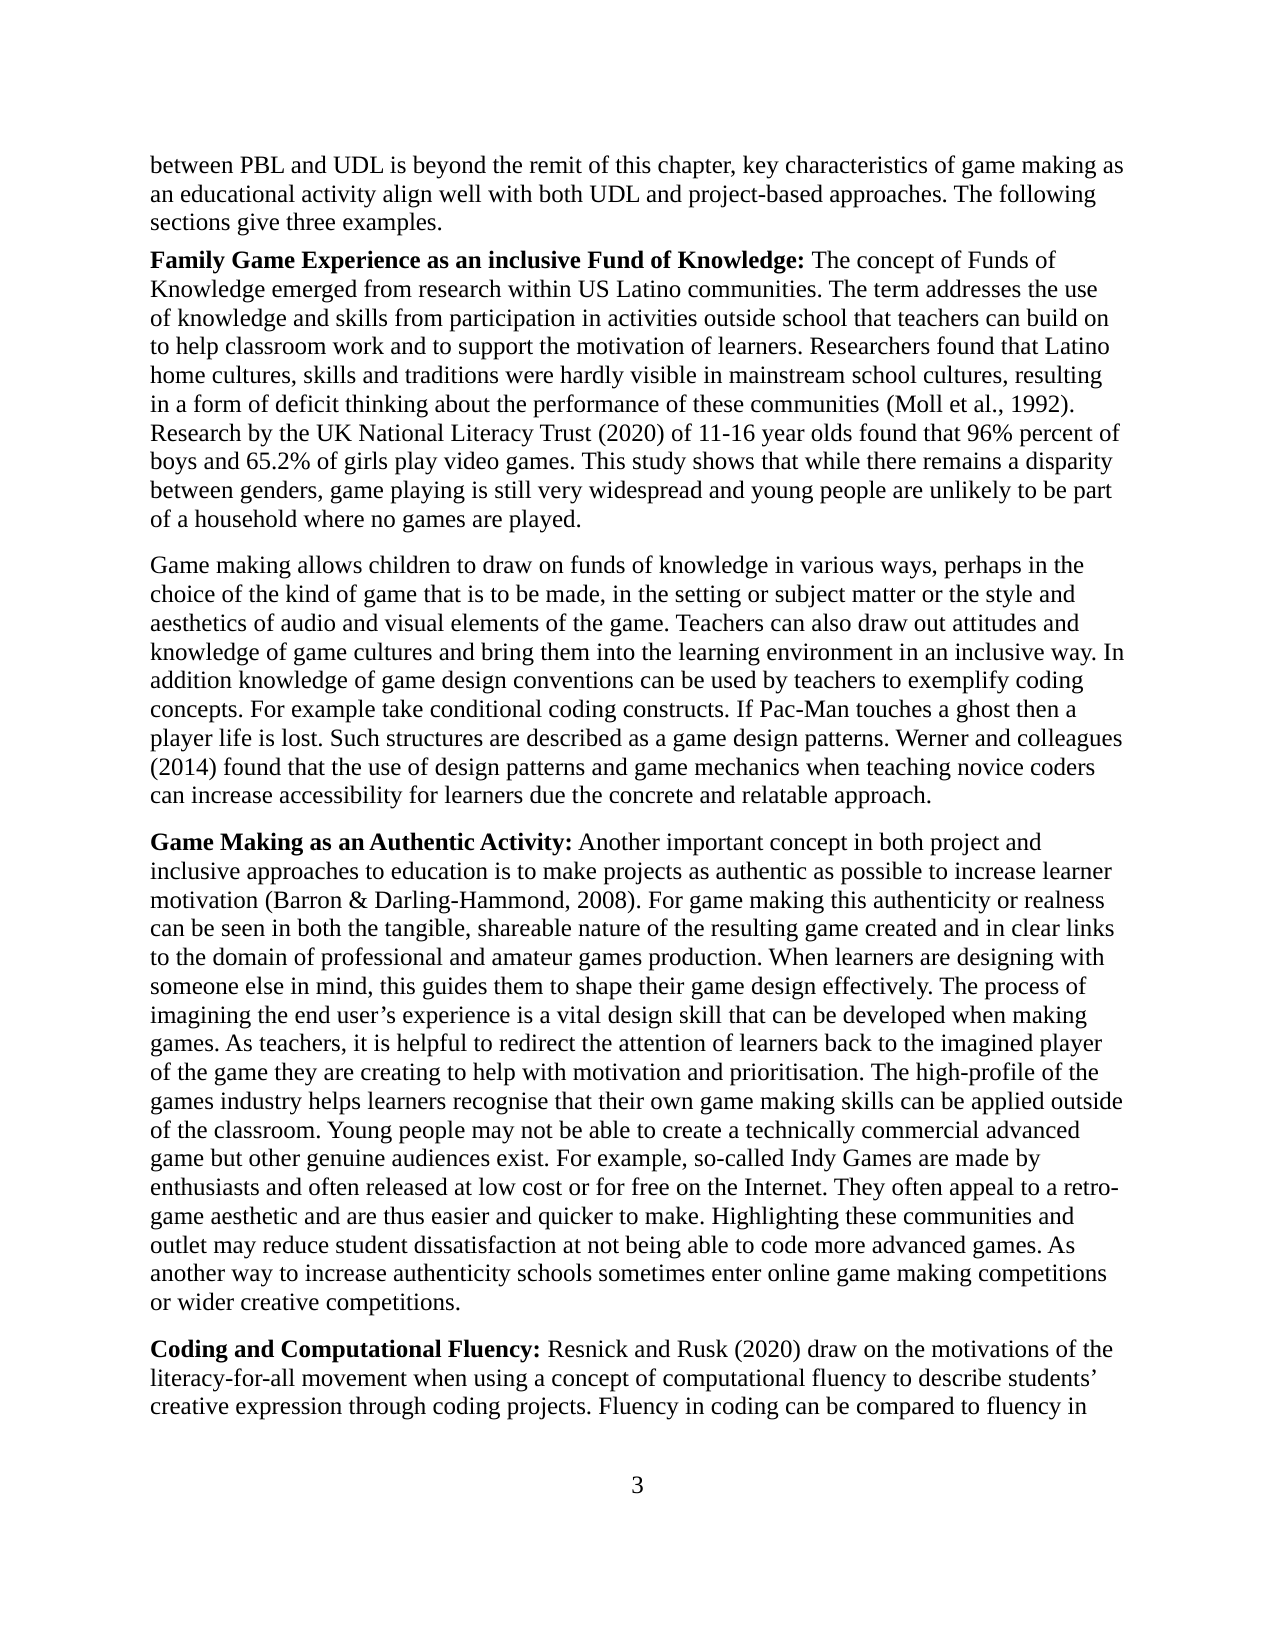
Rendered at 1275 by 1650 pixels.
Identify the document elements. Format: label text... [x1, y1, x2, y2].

text Family Game Experience as an inclusive Fund of Knowledge: The concept of Funds of Knowledge emerged from research within US Latino communities. The term addresses the use of knowledge and skills from participation in activities outside school that teachers can build on to help classroom work and to support the motivation of learners. Researchers found that Latino home cultures, skills and traditions were hardly visible in mainstream school cultures, resulting in a form of deficit thinking about the performance of these communities (Moll et al., 1992). Research by the UK National Literacy Trust (2020) of 11-16 year olds found that 96% percent of boys and 65.2% of girls play video games. This study shows that while there remains a disparity between genders, game playing is still very widespread and young people are unlikely to be part of a household where no games are played. [150, 245, 1125, 533]
text Game Making as an Authentic Activity: Another important concept in both project and inclusive approaches to education is to make projects as authentic as possible to increase learner motivation (Barron & Darling-Hammond, 2008). For game making this authenticity or realness can be seen in both the tangible, shareable nature of the resulting game created and in clear links to the domain of professional and amateur games production. When learners are designing with someone else in mind, this guides them to shape their game design effectively. The process of imagining the end user’s experience is a vital design skill that can be developed when making games. As teachers, it is helpful to redirect the attention of learners back to the imagined player of the game they are creating to help with motivation and prioritisation. The high-profile of the games industry helps learners recognise that their own game making skills can be applied outside of the classroom. Young people may not be able to create a technically commercial advanced game but other genuine audiences exist. For example, so-called Indy Games are made by enthusiasts and often released at low cost or for free on the Internet. They often appeal to a retro-game aesthetic and are thus easier and quicker to make. Highlighting these communities and outlet may reduce student dissatisfaction at not being able to code more advanced games. As another way to increase authenticity schools sometimes enter online game making competitions or wider creative competitions. [150, 827, 1125, 1316]
text Game making allows children to draw on funds of knowledge in various ways, perhaps in the choice of the kind of game that is to be made, in the setting or subject matter or the style and aesthetics of audio and visual elements of the game. Teachers can also draw out attitudes and knowledge of game cultures and bring them into the learning environment in an inclusive way. In addition knowledge of game design conventions can be used by teachers to exemplify coding concepts. For example take conditional coding constructs. If Pac-Man touches a ghost then a player life is lost. Such structures are described as a game design patterns. Werner and colleagues (2014) found that the use of design patterns and game mechanics when teaching novice coders can increase accessibility for learners due the concrete and relatable approach. [150, 551, 1125, 809]
text between PBL and UDL is beyond the remit of this chapter, key characteristics of game making as an educational activity align well with both UDL and project-based approaches. The following sections give three examples. [150, 150, 1125, 236]
text Coding and Computational Fluency: Resnick and Rusk (2020) draw on the motivations of the literacy-for-all movement when using a concept of computational fluency to describe students’ creative expression through coding projects. Fluency in coding can be compared to fluency in [150, 1334, 1125, 1420]
